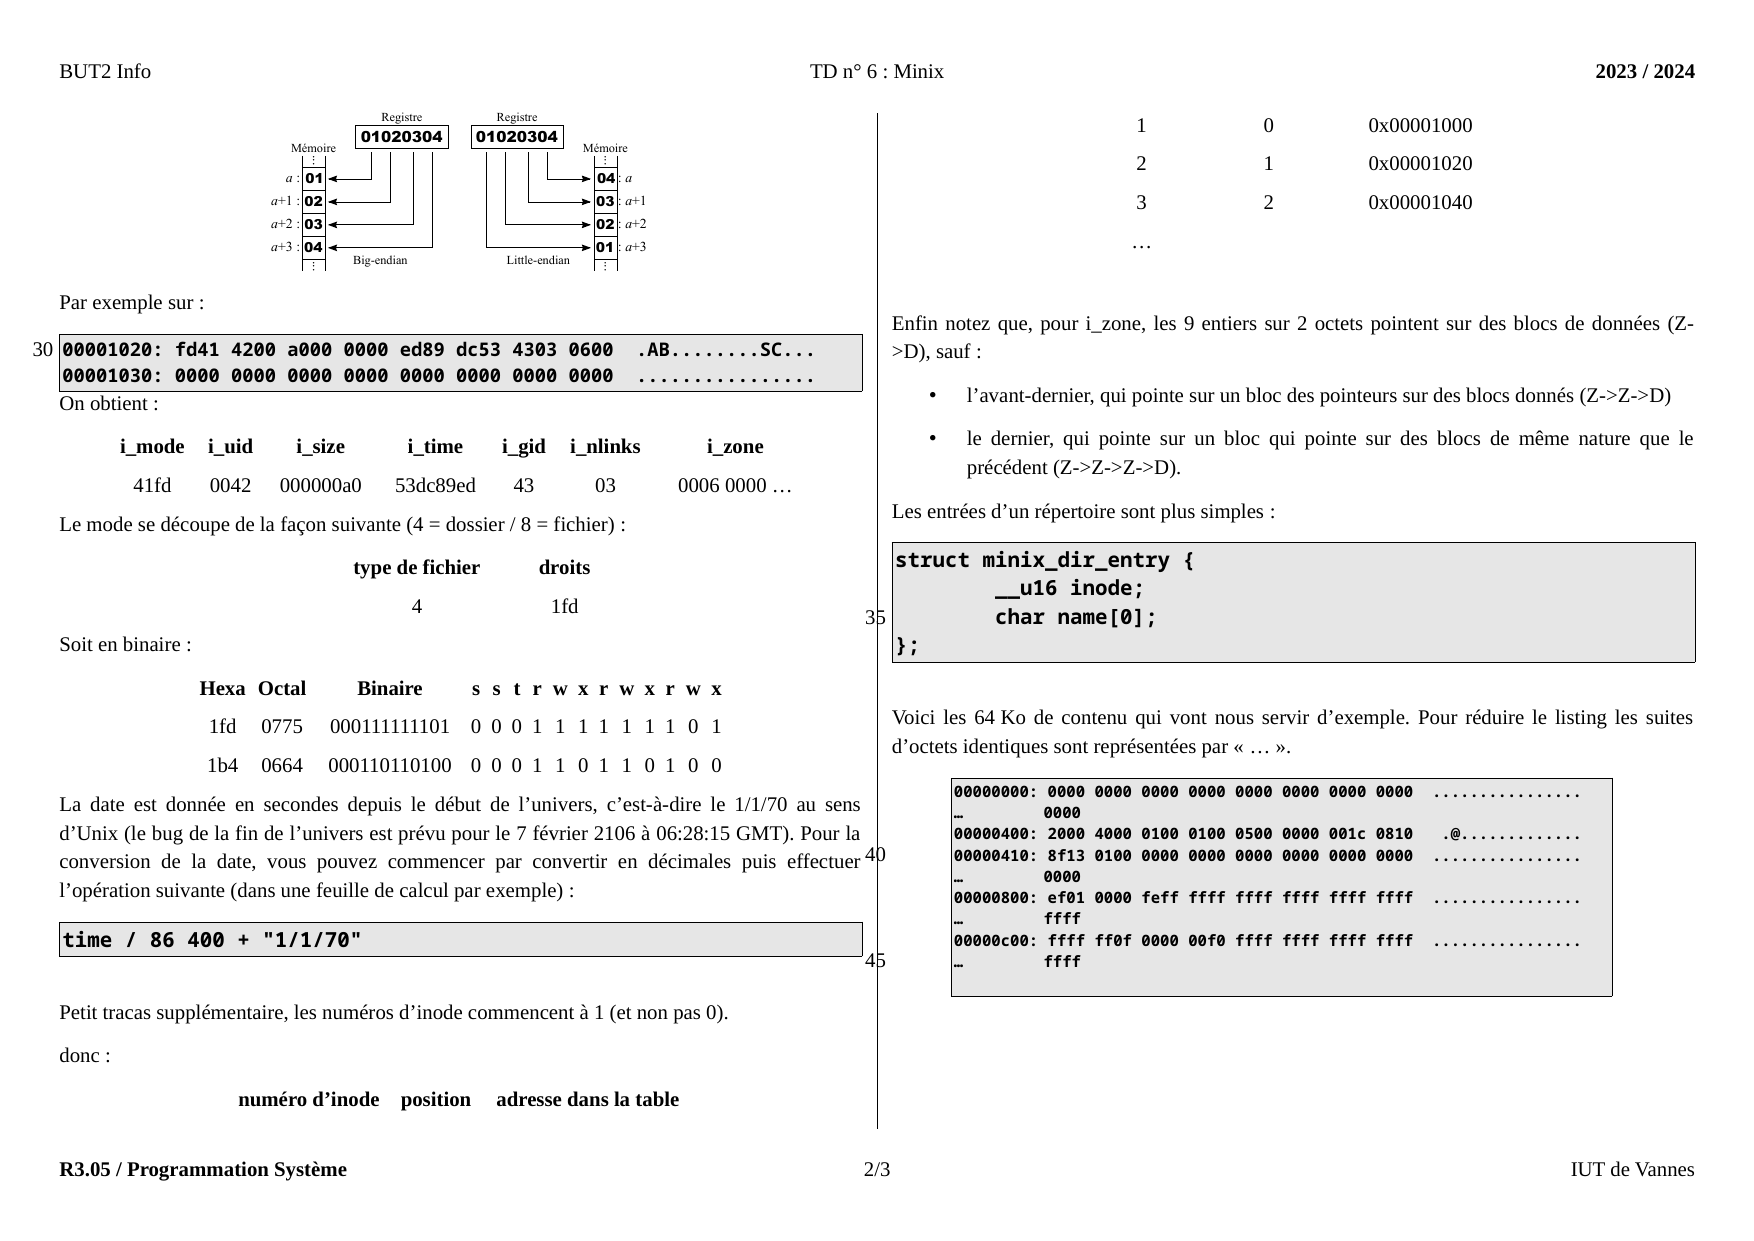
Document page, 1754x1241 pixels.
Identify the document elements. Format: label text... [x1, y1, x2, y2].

list le dernier, qui pointe sur un bloc qui pointe sur des blocs de même nature que le précédent (Z->Z->Z->D). [929, 426, 1695, 479]
table_cell 1b4 [195, 753, 250, 792]
text La date est donnée en secondes depuis le début de l’univers, c’est-à-dire le 1/1/70 au sens d’Unix (le bug de la fin de l’univers est prévu pour le 7 février 2106 à 06:28:15 GMT). Pour la conversion de la date, vous pouvez commencer par convertir en décimales puis effectuer l’opération suivante (dans une feuille de calcul par exemple) : [59, 792, 862, 902]
table_header Octal [250, 676, 314, 714]
table_cell 0 [706, 753, 726, 792]
text donc : [59, 1043, 862, 1067]
table_cell 1fd [520, 594, 608, 632]
table_cell 2 [1057, 151, 1226, 190]
table_cell 1 [1057, 113, 1226, 151]
table_cell 1 [593, 714, 614, 753]
table_cell 1 [614, 753, 639, 792]
table_cell 03 [555, 473, 655, 512]
text 00000c00: ffff ff0f 0000 00f0 ffff ffff ffff ffff ................ [952, 926, 1612, 948]
table_cell [1311, 229, 1529, 267]
table_cell 1 [1226, 151, 1311, 190]
text … ffff [952, 948, 1612, 969]
table_header x [639, 676, 660, 714]
table_header s [486, 676, 506, 714]
table_cell 1fd [195, 714, 250, 753]
table_cell 1 [639, 714, 660, 753]
text time / 86 400 + "1/1/70" [60, 923, 862, 956]
table_header t [506, 676, 527, 714]
text }; [893, 627, 1695, 662]
table_cell 1 [527, 753, 547, 792]
table_header r [660, 676, 680, 714]
table_header w [680, 676, 706, 714]
table_cell 0x00001000 [1311, 113, 1529, 151]
text Enfin notez que, pour i_zone, les 9 entiers sur 2 octets pointent sur des blocs de données (Z->D), sauf : [892, 311, 1695, 363]
text 00000800: ef01 0000 feff ffff ffff ffff ffff ffff ................ [952, 884, 1612, 905]
text 00000000: 0000 0000 0000 0000 0000 0000 0000 0000 ................ [952, 779, 1612, 799]
table_cell 1 [573, 714, 593, 753]
text On obtient : [59, 392, 862, 415]
text … ffff [952, 905, 1612, 926]
table_cell 1 [614, 714, 639, 753]
table_cell 0042 [198, 473, 263, 512]
table_header s [466, 676, 486, 714]
table_header Binaire [314, 676, 466, 714]
table_cell [1226, 229, 1311, 267]
table_cell 0 [486, 714, 506, 753]
table_header i_mode [106, 434, 198, 473]
table_header type de fichier [313, 555, 520, 594]
table_cell … [1057, 229, 1226, 267]
table_cell 53dc89ed [378, 473, 492, 512]
table_cell 0 [639, 753, 660, 792]
text 00000410: 8f13 0100 0000 0000 0000 0000 0000 0000 ................ [952, 841, 1612, 863]
text __u16 inode; [893, 571, 1695, 599]
table_header x [706, 676, 726, 714]
table_cell 000110110100 [314, 753, 466, 792]
table_cell 3 [1057, 190, 1226, 228]
table_cell 0 [466, 714, 486, 753]
text Par exemple sur : [59, 290, 862, 314]
table_cell 41fd [106, 473, 198, 512]
table_cell 000111111101 [314, 714, 466, 753]
table_cell 0 [573, 753, 593, 792]
table_header r [527, 676, 547, 714]
table_header numéro d’inode [225, 1086, 393, 1125]
text Petit tracas supplémentaire, les numéros d’inode commencent à 1 (et non pas 0). [59, 999, 862, 1024]
table_cell 0 [506, 714, 527, 753]
table_header r [593, 676, 614, 714]
table_header w [614, 676, 639, 714]
table_header i_nlinks [555, 434, 655, 473]
table_cell 0 [486, 753, 506, 792]
table_cell 0 [680, 714, 706, 753]
list l’avant-dernier, qui pointe sur un bloc des pointeurs sur des blocs donnés (Z->Z->D) [929, 383, 1695, 407]
table_cell 0 [680, 753, 706, 792]
table_cell 1 [527, 714, 547, 753]
table_cell 1 [706, 714, 726, 753]
text 00000400: 2000 4000 0100 0100 0500 0000 001c 0810 .@............. [952, 820, 1612, 841]
text struct minix_dir_entry { [893, 543, 1695, 571]
table_header i_zone [655, 434, 815, 473]
table_header droits [520, 555, 608, 594]
text char name[0]; [893, 599, 1695, 627]
table_header i_size [263, 434, 378, 473]
text Voici les 64 Ko de contenu qui vont nous servir d’exemple. Pour réduire le listing les suites d’octets identiques sont représentées par « … ». [892, 705, 1695, 758]
table_cell 0x00001040 [1311, 190, 1529, 228]
table_cell 0006 0000 … [655, 473, 815, 512]
text 00001020: fd41 4200 a000 0000 ed89 dc53 4303 0600 .AB........SC... [60, 335, 862, 359]
table_cell 1 [593, 753, 614, 792]
table_cell 1 [660, 714, 680, 753]
table_cell 0x00001020 [1311, 151, 1529, 190]
text 00001030: 0000 0000 0000 0000 0000 0000 0000 0000 ................ [60, 359, 862, 391]
table_header i_time [378, 434, 492, 473]
table_header Hexa [195, 676, 250, 714]
text … 0000 [952, 799, 1612, 820]
table_header position [393, 1086, 479, 1125]
table_cell 0 [506, 753, 527, 792]
table_cell 2 [1226, 190, 1311, 228]
text Les entrées d’un répertoire sont plus simples : [892, 499, 1695, 523]
text Le mode se découpe de la façon suivante (4 = dossier / 8 = fichier) : [59, 512, 862, 536]
table_header i_uid [198, 434, 263, 473]
table_cell 0664 [250, 753, 314, 792]
table_cell 4 [313, 594, 520, 632]
table_header x [573, 676, 593, 714]
table_cell 43 [492, 473, 555, 512]
table_cell 000000a0 [263, 473, 378, 512]
table_cell 0775 [250, 714, 314, 753]
table_cell 1 [547, 753, 573, 792]
text … 0000 [952, 863, 1612, 884]
text Soit en binaire : [59, 632, 862, 656]
table_cell 0 [466, 753, 486, 792]
table_cell 1 [547, 714, 573, 753]
table_cell 1 [660, 753, 680, 792]
table_cell 0 [1226, 113, 1311, 151]
table_header adresse dans la table [479, 1086, 697, 1125]
table_header w [547, 676, 573, 714]
table_header i_gid [492, 434, 555, 473]
